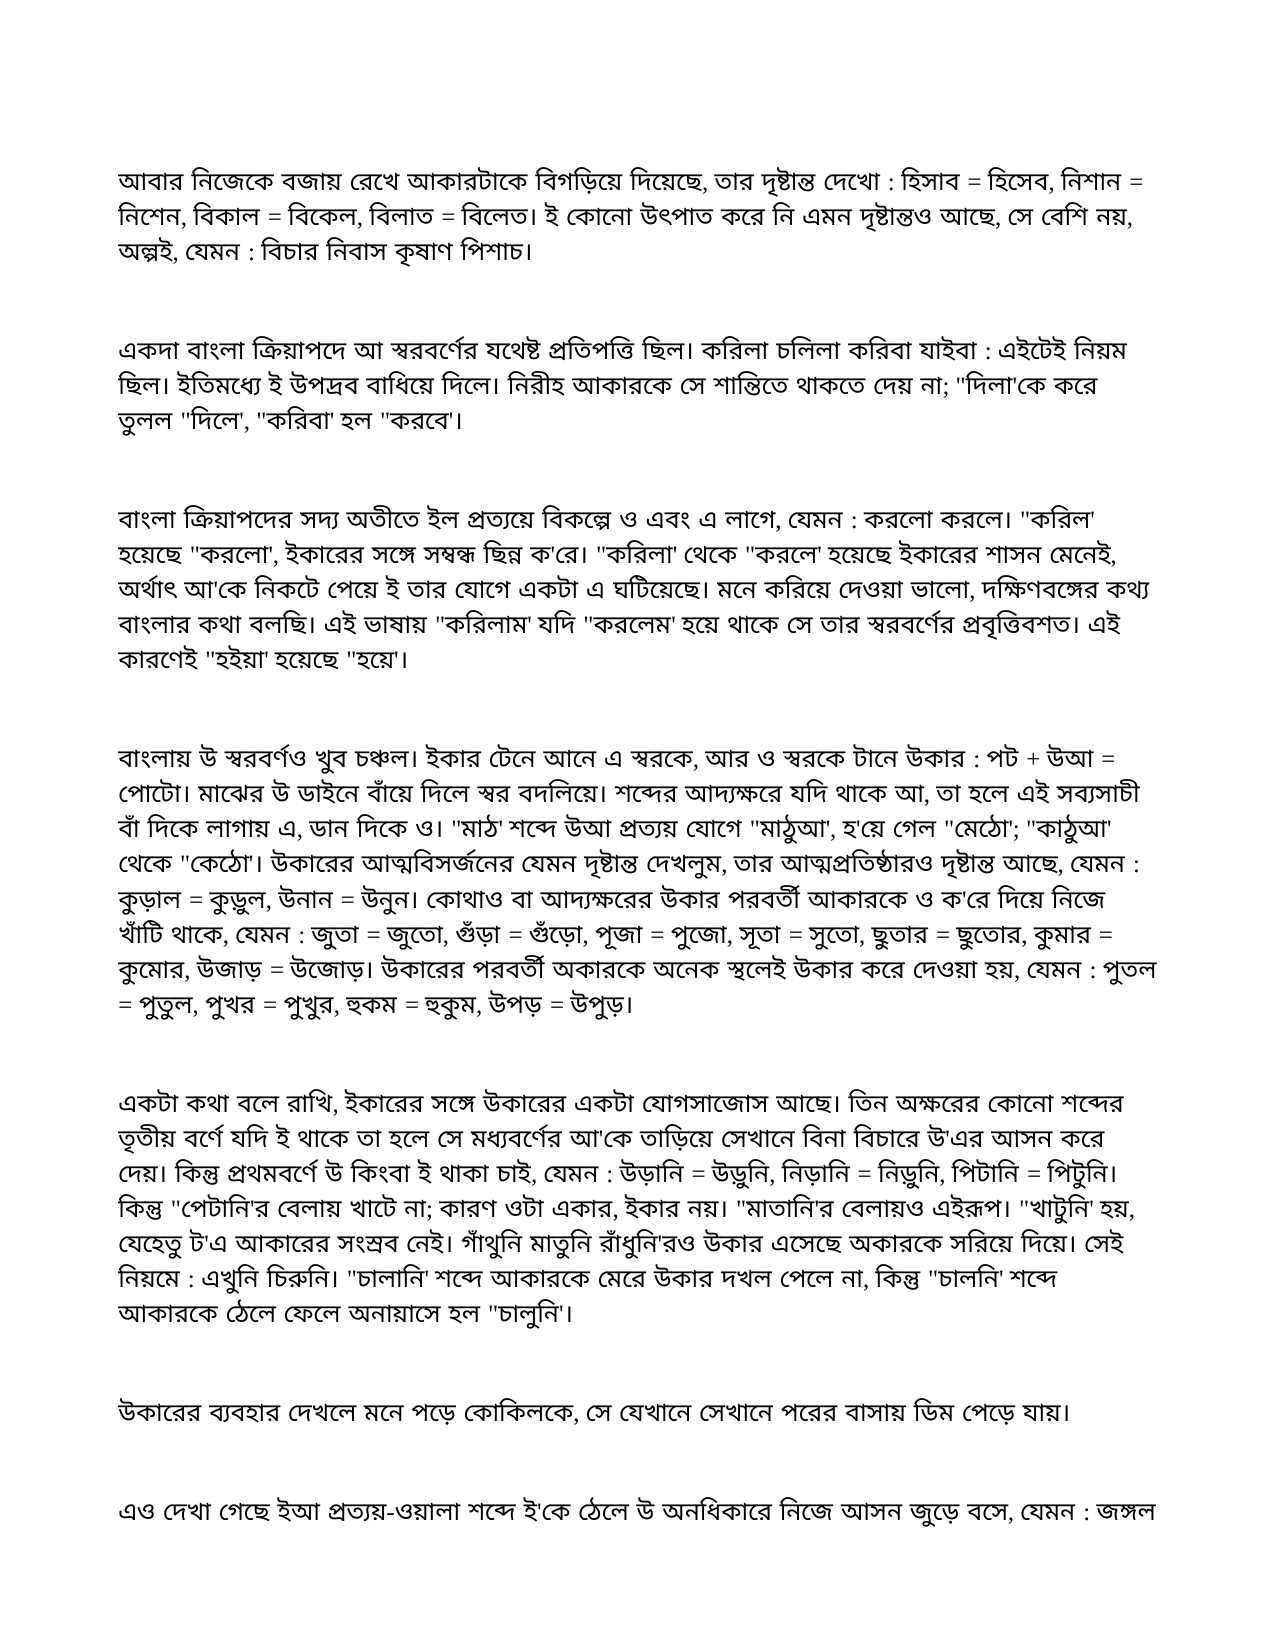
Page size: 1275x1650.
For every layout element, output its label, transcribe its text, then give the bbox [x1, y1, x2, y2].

text বাংলা ক্রিয়াপদের সদ্য অতীতে ইল প্রত্যয়ে বিকল্পে ও এবং এ লাগে, যেমন : করলো করলে। "করিল' হয়েছে "করলো', ইকারের সঙ্গে সম্বন্ধ ছিন্ন ক'রে। "করিলা' থেকে "করলে' হয়েছে ইকারের শাসন মেনেই, অর্থাৎ আ'কে নিকটে পেয়ে ই তার যোগে একটা এ ঘটিয়েছে। মনে করিয়ে দেওয়া ভালো, দক্ষিণবঙ্গের কথ্য বাংলার কথা বলছি। এই ভাষায় "করিলাম' যদি "করলেম' হয়ে থাকে সে তার স্বরবর্ণের প্রবৃত্তিবশত। এই কারণেই "হইয়া' হয়েছে "হয়ে'। [118, 505, 1157, 675]
text এও দেখা গেছে ইআ প্রত্যয়-ওয়ালা শব্দে ই'কে ঠেলে উ অনধিকারে নিজে আসন জুড়ে বসে, যেমন : জঙ্গল = জঙ্গলিয়া = জঙ্গুলে, বাদল = বাদলিয়া = বাদুলে। এমনিতরো : নাটুকে মাতুনে। [118, 1497, 1157, 1526]
text আবার নিজেকে বজায় রেখে আকারটাকে বিগড়িয়ে দিয়েছে, তার দৃষ্টান্ত দেখো : হিসাব = হিসেব, নিশান = নিশেন, বিকাল = বিকেল, বিলাত = বিলেত। ই কোনো উৎপাত করে নি এমন দৃষ্টান্তও আছে, সে বেশি নয়, অল্পই, যেমন : বিচার নিবাস কৃষাণ পিশাচ। [118, 167, 1157, 267]
text বাংলায় উ স্বরবর্ণও খুব চঞ্চল। ইকার টেনে আনে এ স্বরকে, আর ও স্বরকে টানে উকার : পট + উআ = পোটো। মাঝের উ ডাইনে বাঁয়ে দিলে স্বর বদলিয়ে। শব্দের আদ্যক্ষরে যদি থাকে আ, তা হলে এই সব্যসাচী বাঁ দিকে লাগায় এ, ডান দিকে ও। "মাঠ' শব্দে উআ প্রত্যয় যোগে "মাঠুআ', হ'য়ে গেল "মেঠো'; "কাঠুআ' থেকে "কেঠো'। উকারের আত্মবিসর্জনের যেমন দৃষ্টান্ত দেখলুম, তার আত্মপ্রতিষ্ঠারও দৃষ্টান্ত আছে, যেমন : কুড়াল = কুড়ুল, উনান = উনুন। কোথাও বা আদ্যক্ষরের উকার পরবর্তী আকারকে ও ক'রে দিয়ে নিজে খাঁটি থাকে, যেমন : জুতা = জুতো, গুঁড়া = গুঁড়ো, পূজা = পুজো, সূতা = সুতো, ছুতার = ছুতোর, কুমার = কুমোর, উজাড় = উজোড়। উকারের পরবর্তী অকারকে অনেক স্থলেই উকার করে দেওয়া হয়, যেমন : পুতল = পুতুল, পুখর = পুখুর, হুকম = হুকুম, উপড় = উপুড়। [118, 744, 1157, 1019]
text উকারের ব্যবহার দেখলে মনে পড়ে কোকিলকে, সে যেখানে সেখানে পরের বাসায় ডিম পেড়ে যায়। [118, 1398, 1157, 1427]
text একটা কথা বলে রাখি, ইকারের সঙ্গে উকারের একটা যোগসাজোস আছে। তিন অক্ষরের কোনো শব্দের তৃতীয় বর্ণে যদি ই থাকে তা হলে সে মধ্যবর্ণের আ'কে তাড়িয়ে সেখানে বিনা বিচারে উ'এর আসন করে দেয়। কিন্তু প্রথমবর্ণে উ কিংবা ই থাকা চাই, যেমন : উড়ানি = উড়ুনি, নিড়ানি = নিড়ুনি, পিটানি = পিটুনি। কিন্তু "পেটানি'র বেলায় খাটে না; কারণ ওটা একার, ইকার নয়। "মাতানি'র বেলায়ও এইরূপ। "খাটুনি' হয়, যেহেতু ট'এ আকারের সংস্রব নেই। গাঁথুনি মাতুনি রাঁধুনি'রও উকার এসেছে অকারকে সরিয়ে দিয়ে। সেই নিয়মে : এখুনি চিরুনি। "চালানি' শব্দে আকারকে মেরে উকার দখল পেলে না, কিন্তু "চালনি' শব্দে আকারকে ঠেলে ফেলে অনায়াসে হল "চালুনি'। [118, 1089, 1157, 1329]
text একদা বাংলা ক্রিয়াপদে আ স্বরবর্ণের যথেষ্ট প্রতিপত্তি ছিল। করিলা চলিলা করিবা যাইবা : এইটেই নিয়ম ছিল। ইতিমধ্যে ই উপদ্রব বাধিয়ে দিলে। নিরীহ আকারকে সে শান্তিতে থাকতে দেয় না; "দিলা'কে করে তুলল "দিলে', "করিবা' হল "করবে'। [118, 336, 1157, 436]
